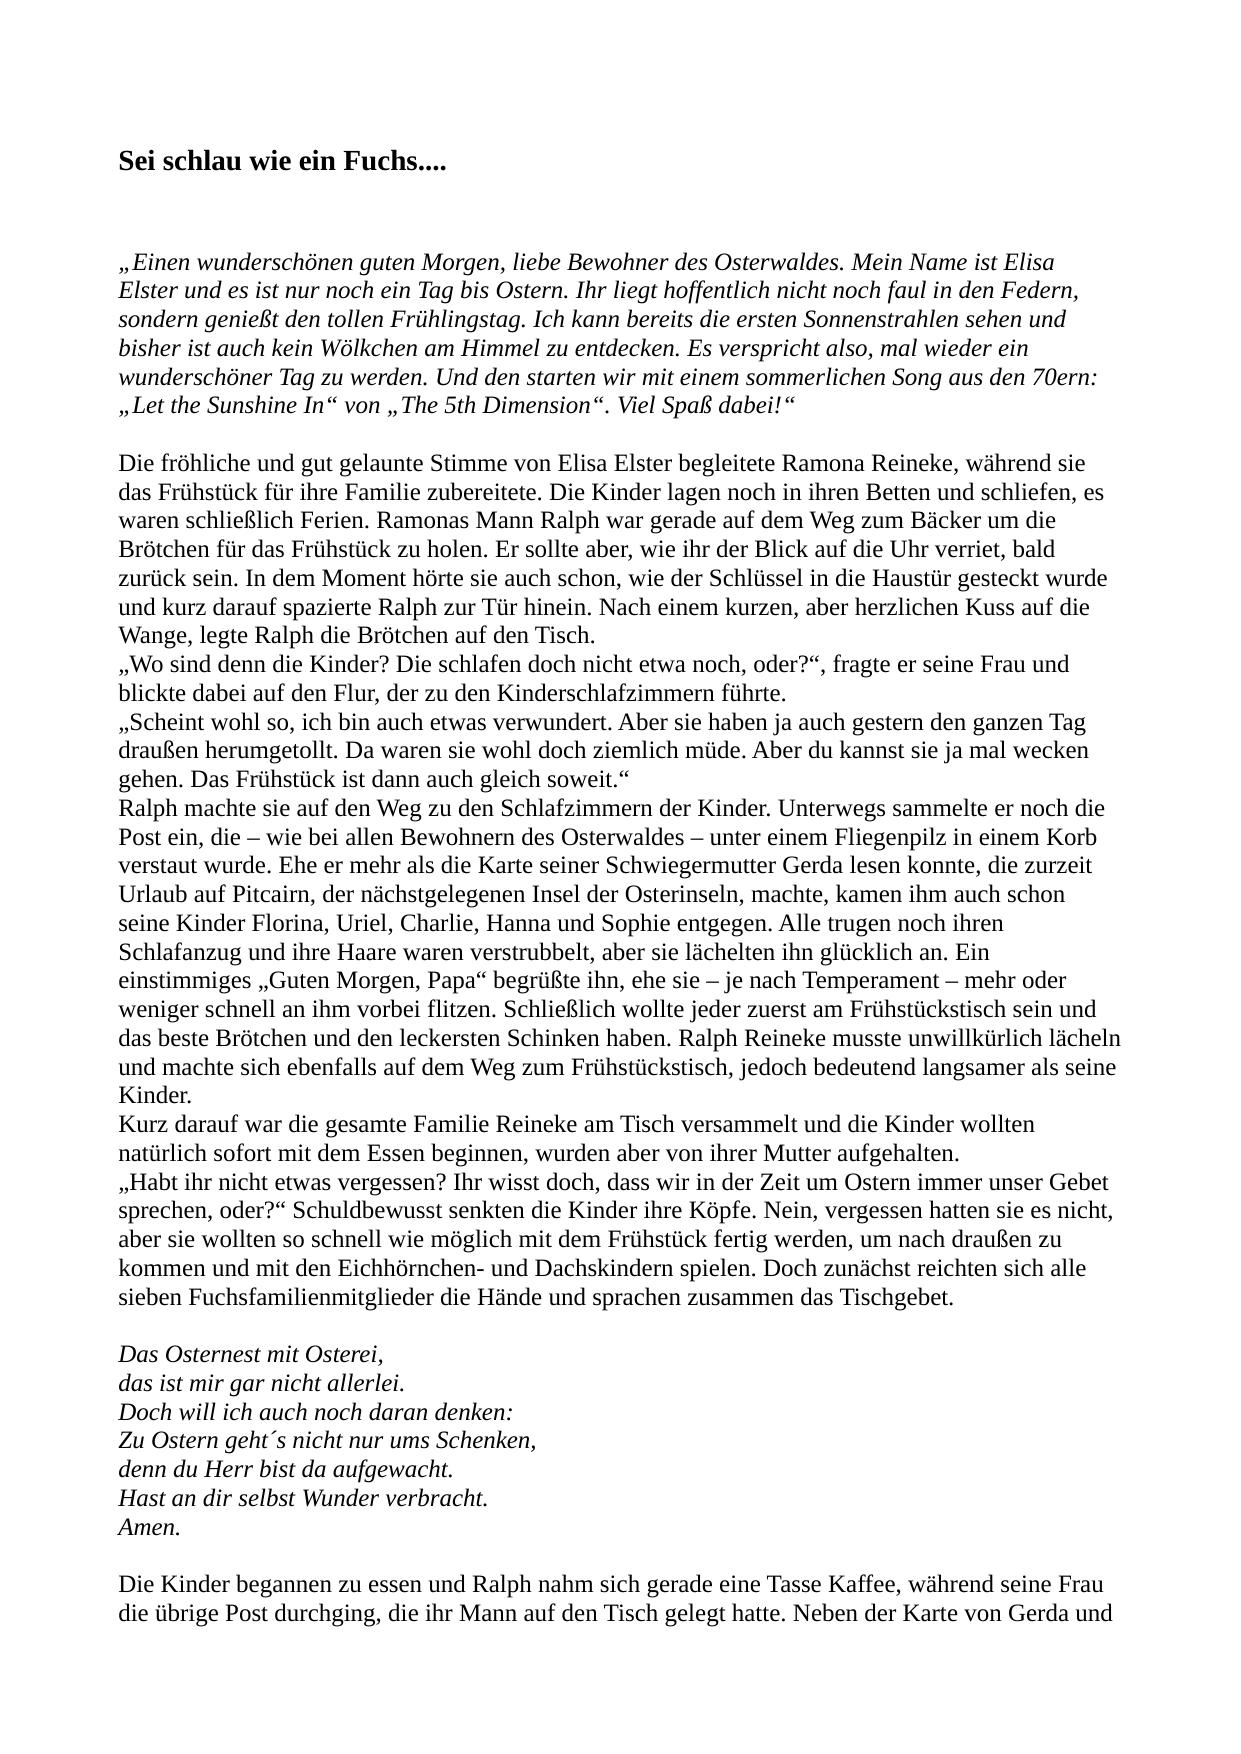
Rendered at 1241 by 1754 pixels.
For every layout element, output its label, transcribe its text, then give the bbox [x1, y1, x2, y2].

subtitle Sei schlau wie ein Fuchs.... [118, 143, 1122, 177]
text „Einen wunderschönen guten Morgen, liebe Bewohner des Osterwaldes. Mein Name ist Elisa Elster und es ist nur noch ein Tag bis Ostern. Ihr liegt hoffentlich nicht noch faul in den Federn, sondern genießt den tollen Frühlingstag. Ich kann bereits die ersten Sonnenstrahlen sehen und bisher ist auch kein Wölkchen am Himmel zu entdecken. Es verspricht also, mal wieder ein wunderschöner Tag zu werden. Und den starten wir mit einem sommerlichen Song aus den 70ern: „Let the Sunshine In“ von „The 5th Dimension“. Viel Spaß dabei!“ Die fröhliche und gut gelaunte Stimme von Elisa Elster begleitete Ramona Reineke, während sie das Frühstück für ihre Familie zubereitete. Die Kinder lagen noch in ihren Betten und schliefen, es waren schließlich Ferien. Ramonas Mann Ralph war gerade auf dem Weg zum Bäcker um die Brötchen für das Frühstück zu holen. Er sollte aber, wie ihr der Blick auf die Uhr verriet, bald zurück sein. In dem Moment hörte sie auch schon, wie der Schlüssel in die Haustür gesteckt wurde und kurz darauf spazierte Ralph zur Tür hinein. Nach einem kurzen, aber herzlichen Kuss auf die Wange, legte Ralph die Brötchen auf den Tisch. „Wo sind denn die Kinder? Die schlafen doch nicht etwa noch, oder?“, fragte er seine Frau und blickte dabei auf den Flur, der zu den Kinderschlafzimmern führte. „Scheint wohl so, ich bin auch etwas verwundert. Aber sie haben ja auch gestern den ganzen Tag draußen herumgetollt. Da waren sie wohl doch ziemlich müde. Aber du kannst sie ja mal wecken gehen. Das Frühstück ist dann auch gleich soweit.“ Ralph machte sie auf den Weg zu den Schlafzimmern der Kinder. Unterwegs sammelte er noch die Post ein, die – wie bei allen Bewohnern des Osterwaldes – unter einem Fliegenpilz in einem Korb verstaut wurde. Ehe er mehr als die Karte seiner Schwiegermutter Gerda lesen konnte, die zurzeit Urlaub auf Pitcairn, der nächstgelegenen Insel der Osterinseln, machte, kamen ihm auch schon seine Kinder Florina, Uriel, Charlie, Hanna und Sophie entgegen. Alle trugen noch ihren Schlafanzug und ihre Haare waren verstrubbelt, aber sie lächelten ihn glücklich an. Ein einstimmiges „Guten Morgen, Papa“ begrüßte ihn, ehe sie – je nach Temperament – mehr oder weniger schnell an ihm vorbei flitzen. Schließlich wollte jeder zuerst am Frühstückstisch sein und das beste Brötchen und den leckersten Schinken haben. Ralph Reineke musste unwillkürlich lächeln und machte sich ebenfalls auf dem Weg zum Frühstückstisch, jedoch bedeutend langsamer als seine Kinder. Kurz darauf war die gesamte Familie Reineke am Tisch versammelt und die Kinder wollten natürlich sofort mit dem Essen beginnen, wurden aber von ihrer Mutter aufgehalten. „Habt ihr nicht etwas vergessen? Ihr wisst doch, dass wir in der Zeit um Ostern immer unser Gebet sprechen, oder?“ Schuldbewusst senkten die Kinder ihre Köpfe. Nein, vergessen hatten sie es nicht, aber sie wollten so schnell wie möglich mit dem Frühstück fertig werden, um nach draußen zu kommen und mit den Eichhörnchen- und Dachskindern spielen. Doch zunächst reichten sich alle sieben Fuchsfamilienmitglieder die Hände und sprachen zusammen das Tischgebet. Das Osternest mit Osterei, das ist mir gar nicht allerlei. Doch will ich auch noch daran denken: Zu Ostern geht´s nicht nur ums Schenken, denn du Herr bist da aufgewacht. Hast an dir selbst Wunder verbracht. Amen. Die Kinder begannen zu essen und Ralph nahm sich gerade eine Tasse Kaffee, während seine Frau die übrige Post durchging, die ihr Mann auf den Tisch gelegt hatte. Neben der Karte von Gerda und [118, 189, 1122, 1627]
